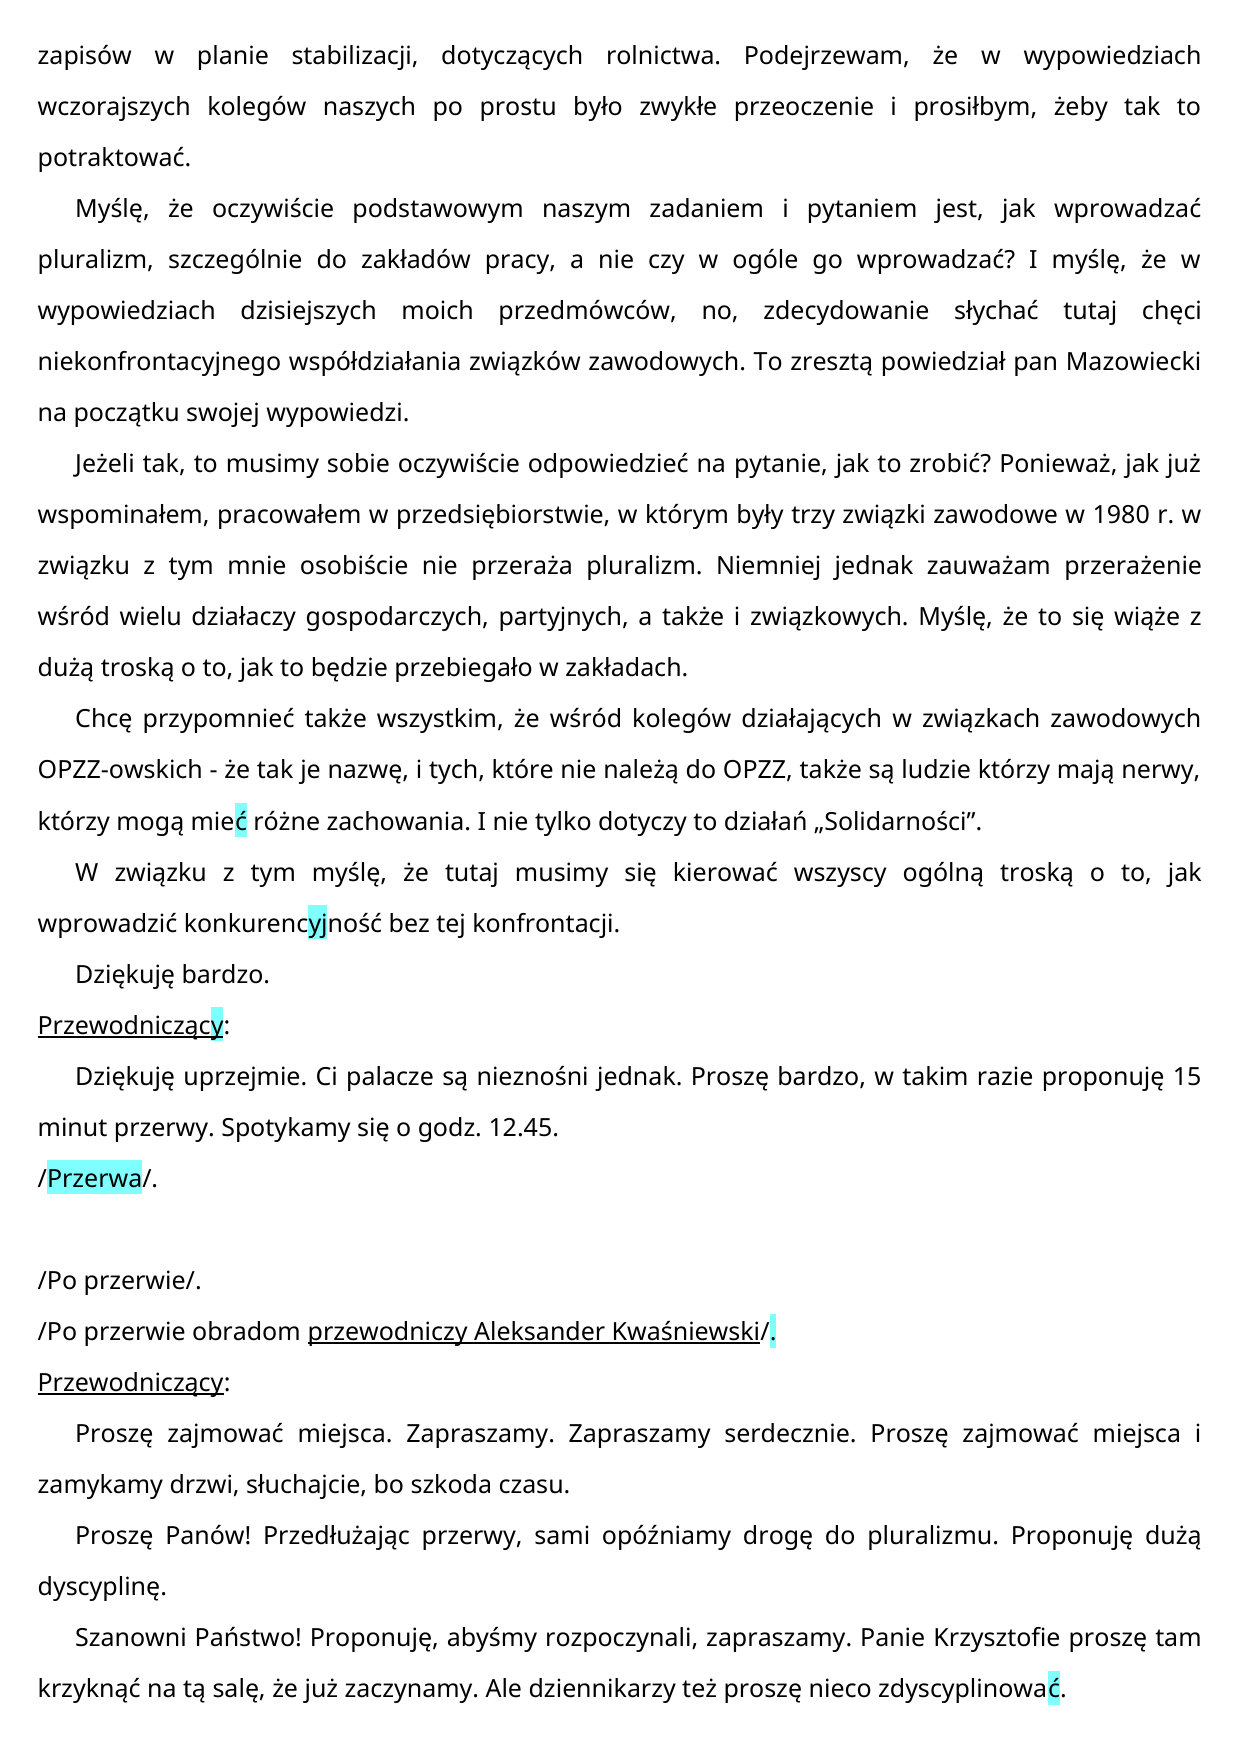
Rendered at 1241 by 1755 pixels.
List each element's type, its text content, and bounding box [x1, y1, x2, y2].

text Dziękuję uprzejmie. Ci palacze są nieznośni jednak. Proszę bardzo, w takim razie proponuję 15 minut przerwy. Spotykamy się o godz. 12.45. [37, 1058, 1203, 1143]
text /Po przerwie obradom przewodniczy Aleksander Kwaśniewski/. [37, 1313, 1203, 1348]
text Szanowni Państwo! Proponuję, abyśmy rozpoczynali, zapraszamy. Panie Krzysztofie proszę tam krzyknąć na tą salę, że już zaczynamy. Ale dziennikarzy też proszę nieco zdyscyplinować. [37, 1620, 1203, 1705]
text Dziękuję bardzo. [37, 956, 1203, 990]
text Przewodniczący: [37, 1364, 1203, 1399]
text Myślę, że oczywiście podstawowym naszym zadaniem i pytaniem jest, jak wprowadzać pluralizm, szczególnie do zakładów pracy, a nie czy w ogóle go wprowadzać? I myślę, że w wypowiedziach dzisiejszych moich przedmówców, no, zdecydowanie słychać tutaj chęci niekonfrontacyjnego współdziałania związków zawodowych. To zresztą powiedział pan Mazowiecki na początku swojej wypowiedzi. [37, 191, 1203, 429]
text Jeżeli tak, to musimy sobie oczywiście odpowiedzieć na pytanie, jak to zrobić? Ponieważ, jak już wspominałem, pracowałem w przedsiębiorstwie, w którym były trzy związki zawodowe w 1980 r. w związku z tym mnie osobiście nie przeraża pluralizm. Niemniej jednak zauważam przerażenie wśród wielu działaczy gospodarczych, partyjnych, a także i związkowych. Myślę, że to się wiąże z dużą troską o to, jak to będzie przebiegało w zakładach. [37, 446, 1203, 684]
text /Przerwa/. [37, 1160, 1203, 1194]
text Przewodniczący: [37, 1007, 1203, 1041]
text zapisów w planie stabilizacji, dotyczących rolnictwa. Podejrzewam, że w wypowiedziach wczorajszych kolegów naszych po prostu było zwykłe przeoczenie i prosiłbym, żeby tak to potraktować. [37, 37, 1203, 174]
text W związku z tym myślę, że tutaj musimy się kierować wszyscy ogólną troską o to, jak wprowadzić konkurencyjność bez tej konfrontacji. [37, 854, 1203, 939]
text Proszę Panów! Przedłużając przerwy, sami opóźniamy drogę do pluralizmu. Proponuję dużą dyscyplinę. [37, 1518, 1203, 1603]
text Proszę zajmować miejsca. Zapraszamy. Zapraszamy serdecznie. Proszę zajmować miejsca i zamykamy drzwi, słuchajcie, bo szkoda czasu. [37, 1416, 1203, 1501]
text /Po przerwie/. [37, 1262, 1203, 1297]
text Chcę przypomnieć także wszystkim, że wśród kolegów działających w związkach zawodowych OPZZ-owskich - że tak je nazwę, i tych, które nie należą do OPZZ, także są ludzie którzy mają nerwy, którzy mogą mieć różne zachowania. I nie tylko dotyczy to działań „Solidarności”. [37, 701, 1203, 837]
